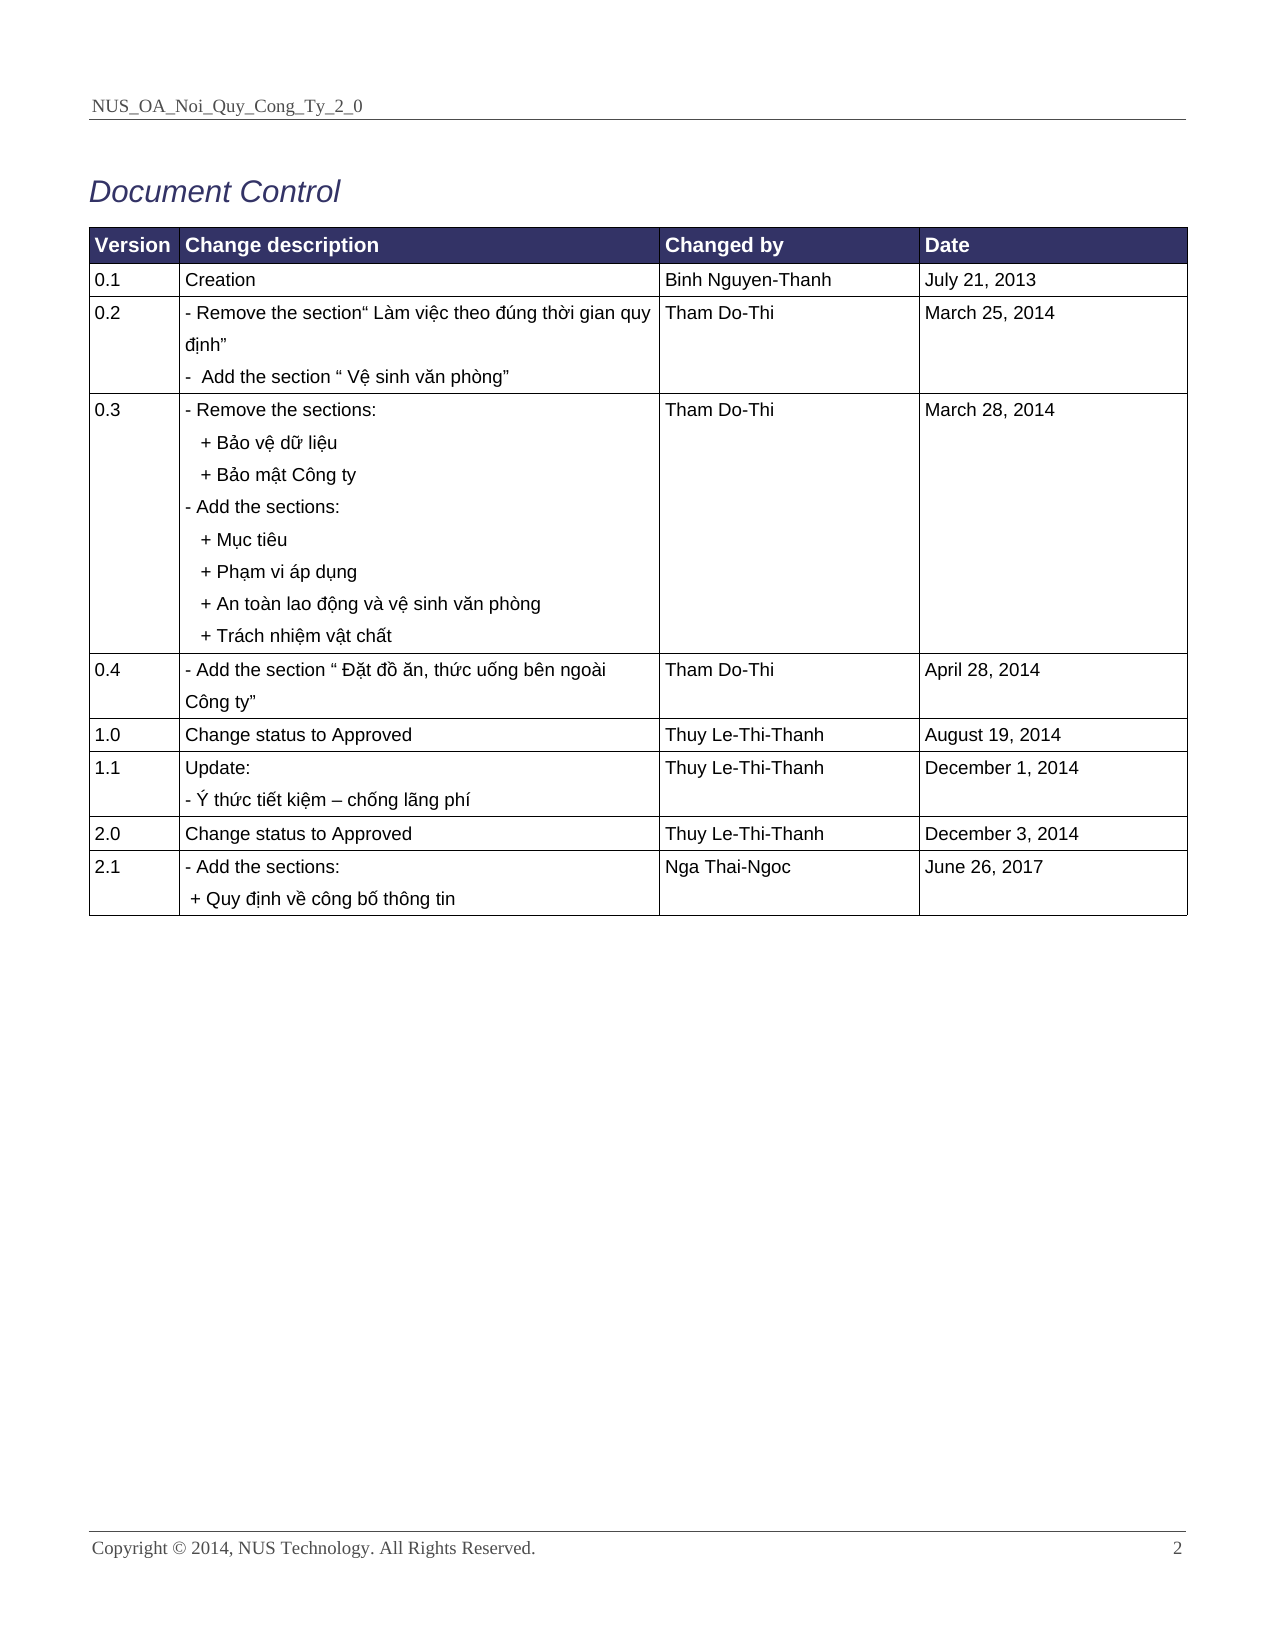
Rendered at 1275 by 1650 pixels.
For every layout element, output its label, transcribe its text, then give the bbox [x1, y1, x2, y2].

table_cell 2.1 [90, 851, 179, 915]
table_cell July 21, 2013 [920, 264, 1187, 296]
table_cell Thuy Le-Thi-Thanh [660, 817, 919, 850]
table_header Changed by [660, 228, 919, 263]
table_cell - Remove the section“ Làm việc theo đúng thời gian quy định” - Add the section “ Vệ sinh văn phòng” [180, 297, 659, 393]
table_cell April 28, 2014 [920, 654, 1187, 718]
table_cell 0.2 [90, 297, 179, 393]
table_cell - Remove the sections: + Bảo vệ dữ liệu + Bảo mật Công ty - Add the sections: + Mục tiêu + Phạm vi áp dụng + An toàn lao động và vệ sinh văn phòng + Trách nhiệm vật chất [180, 394, 659, 653]
table_cell Thuy Le-Thi-Thanh [660, 719, 919, 751]
table_cell 0.4 [90, 654, 179, 718]
table_cell Nga Thai-Ngoc [660, 851, 919, 915]
table_cell - Add the sections: + Quy định về công bố thông tin [180, 851, 659, 915]
table_cell March 28, 2014 [920, 394, 1187, 653]
table_cell March 25, 2014 [920, 297, 1187, 393]
table_cell August 19, 2014 [920, 719, 1187, 751]
table_cell 0.1 [90, 264, 179, 296]
table_cell Tham Do-Thi [660, 394, 919, 653]
table_cell - Add the section “ Đặt đồ ăn, thức uống bên ngoài Công ty” [180, 654, 659, 718]
table_header Date [920, 228, 1187, 263]
table_cell Thuy Le-Thi-Thanh [660, 752, 919, 816]
table_cell 0.3 [90, 394, 179, 653]
table_cell Binh Nguyen-Thanh [660, 264, 919, 296]
table_cell Creation [180, 264, 659, 296]
table_cell Update: - Ý thức tiết kiệm – chống lãng phí [180, 752, 659, 816]
table_cell Tham Do-Thi [660, 297, 919, 393]
table_cell June 26, 2017 [920, 851, 1187, 915]
table_cell Change status to Approved [180, 719, 659, 751]
table_cell Tham Do-Thi [660, 654, 919, 718]
table_cell 2.0 [90, 817, 179, 850]
table_cell December 1, 2014 [920, 752, 1187, 816]
table_header Change description [180, 228, 659, 263]
table_cell 1.1 [90, 752, 179, 816]
table_header Version [90, 228, 179, 263]
table_cell 1.0 [90, 719, 179, 751]
subtitle Document Control [88, 173, 1186, 209]
table_cell Change status to Approved [180, 817, 659, 850]
table_cell December 3, 2014 [920, 817, 1187, 850]
